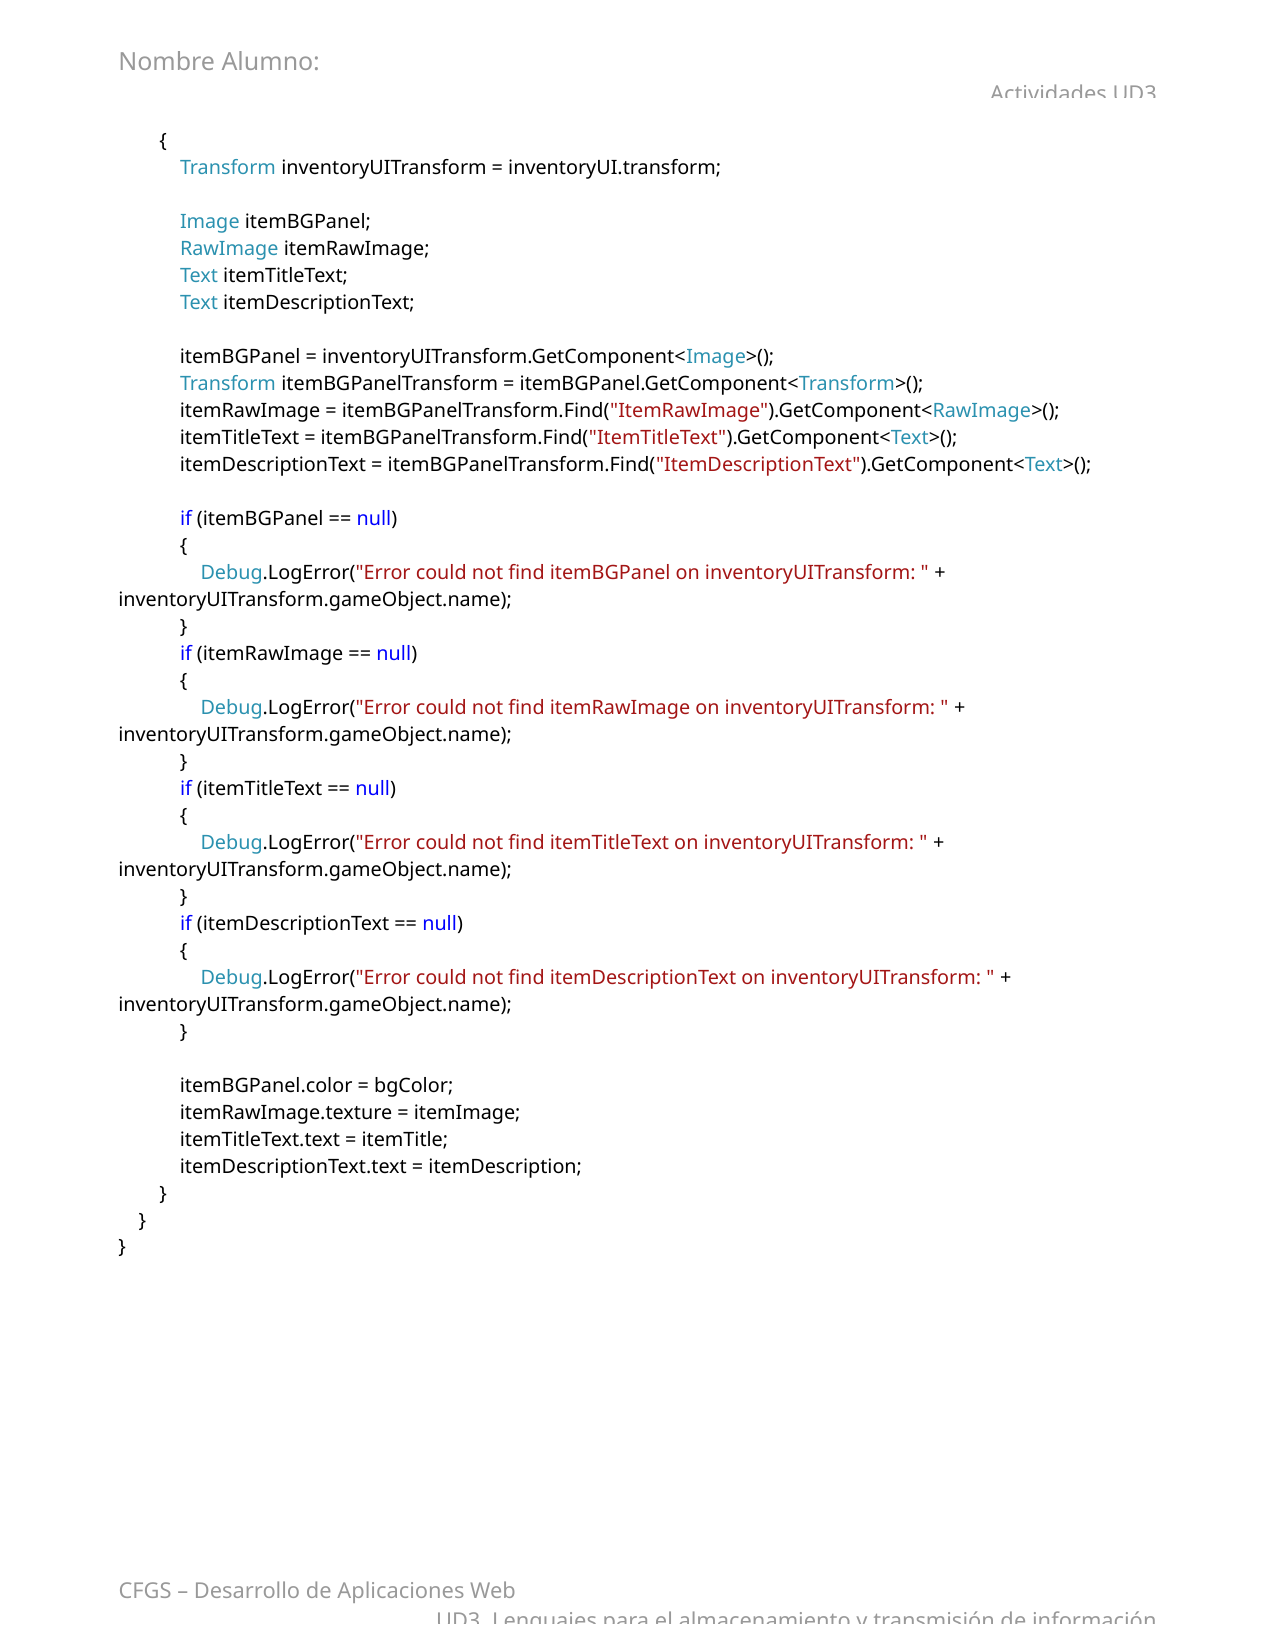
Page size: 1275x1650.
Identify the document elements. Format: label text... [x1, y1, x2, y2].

text } [118, 882, 1157, 909]
text itemBGPanel.color = bgColor; [118, 1071, 1157, 1098]
text { [118, 936, 1157, 963]
text { [118, 801, 1157, 828]
text itemTitleText.text = itemTitle; [118, 1125, 1157, 1152]
text Debug.LogError("Error could not find itemDescriptionText on inventoryUITransform: " + inventoryUITransform.gameObject.name); [118, 963, 1157, 1017]
text } [118, 747, 1157, 774]
text itemTitleText = itemBGPanelTransform.Find("ItemTitleText").GetComponent<Text>(); [118, 423, 1157, 450]
text if (itemTitleText == null) [118, 774, 1157, 801]
text Image itemBGPanel; [118, 208, 1157, 234]
text if (itemDescriptionText == null) [118, 909, 1157, 936]
text Text itemTitleText; [118, 262, 1157, 288]
text itemRawImage = itemBGPanelTransform.Find("ItemRawImage").GetComponent<RawImage>(); [118, 396, 1157, 423]
text { [118, 666, 1157, 693]
text itemRawImage.texture = itemImage; [118, 1098, 1157, 1125]
text itemDescriptionText.text = itemDescription; [118, 1152, 1157, 1179]
text Debug.LogError("Error could not find itemRawImage on inventoryUITransform: " + inventoryUITransform.gameObject.name); [118, 693, 1157, 747]
text } [118, 1179, 1157, 1206]
text Transform itemBGPanelTransform = itemBGPanel.GetComponent<Transform>(); [118, 369, 1157, 396]
text Debug.LogError("Error could not find itemBGPanel on inventoryUITransform: " + inventoryUITransform.gameObject.name); [118, 558, 1157, 612]
text { [118, 531, 1157, 558]
text RawImage itemRawImage; [118, 234, 1157, 262]
text Debug.LogError("Error could not find itemTitleText on inventoryUITransform: " + inventoryUITransform.gameObject.name); [118, 828, 1157, 882]
text itemBGPanel = inventoryUITransform.GetComponent<Image>(); [118, 342, 1157, 369]
text itemDescriptionText = itemBGPanelTransform.Find("ItemDescriptionText").GetComponent<Text>(); [118, 450, 1157, 477]
text } [118, 1206, 1157, 1233]
text } [118, 1233, 1157, 1260]
text { [118, 127, 1157, 154]
text } [118, 1017, 1157, 1044]
text Text itemDescriptionText; [118, 288, 1157, 316]
text } [118, 612, 1157, 639]
text Transform inventoryUITransform = inventoryUI.transform; [118, 154, 1157, 181]
text if (itemBGPanel == null) [118, 504, 1157, 531]
text if (itemRawImage == null) [118, 639, 1157, 666]
